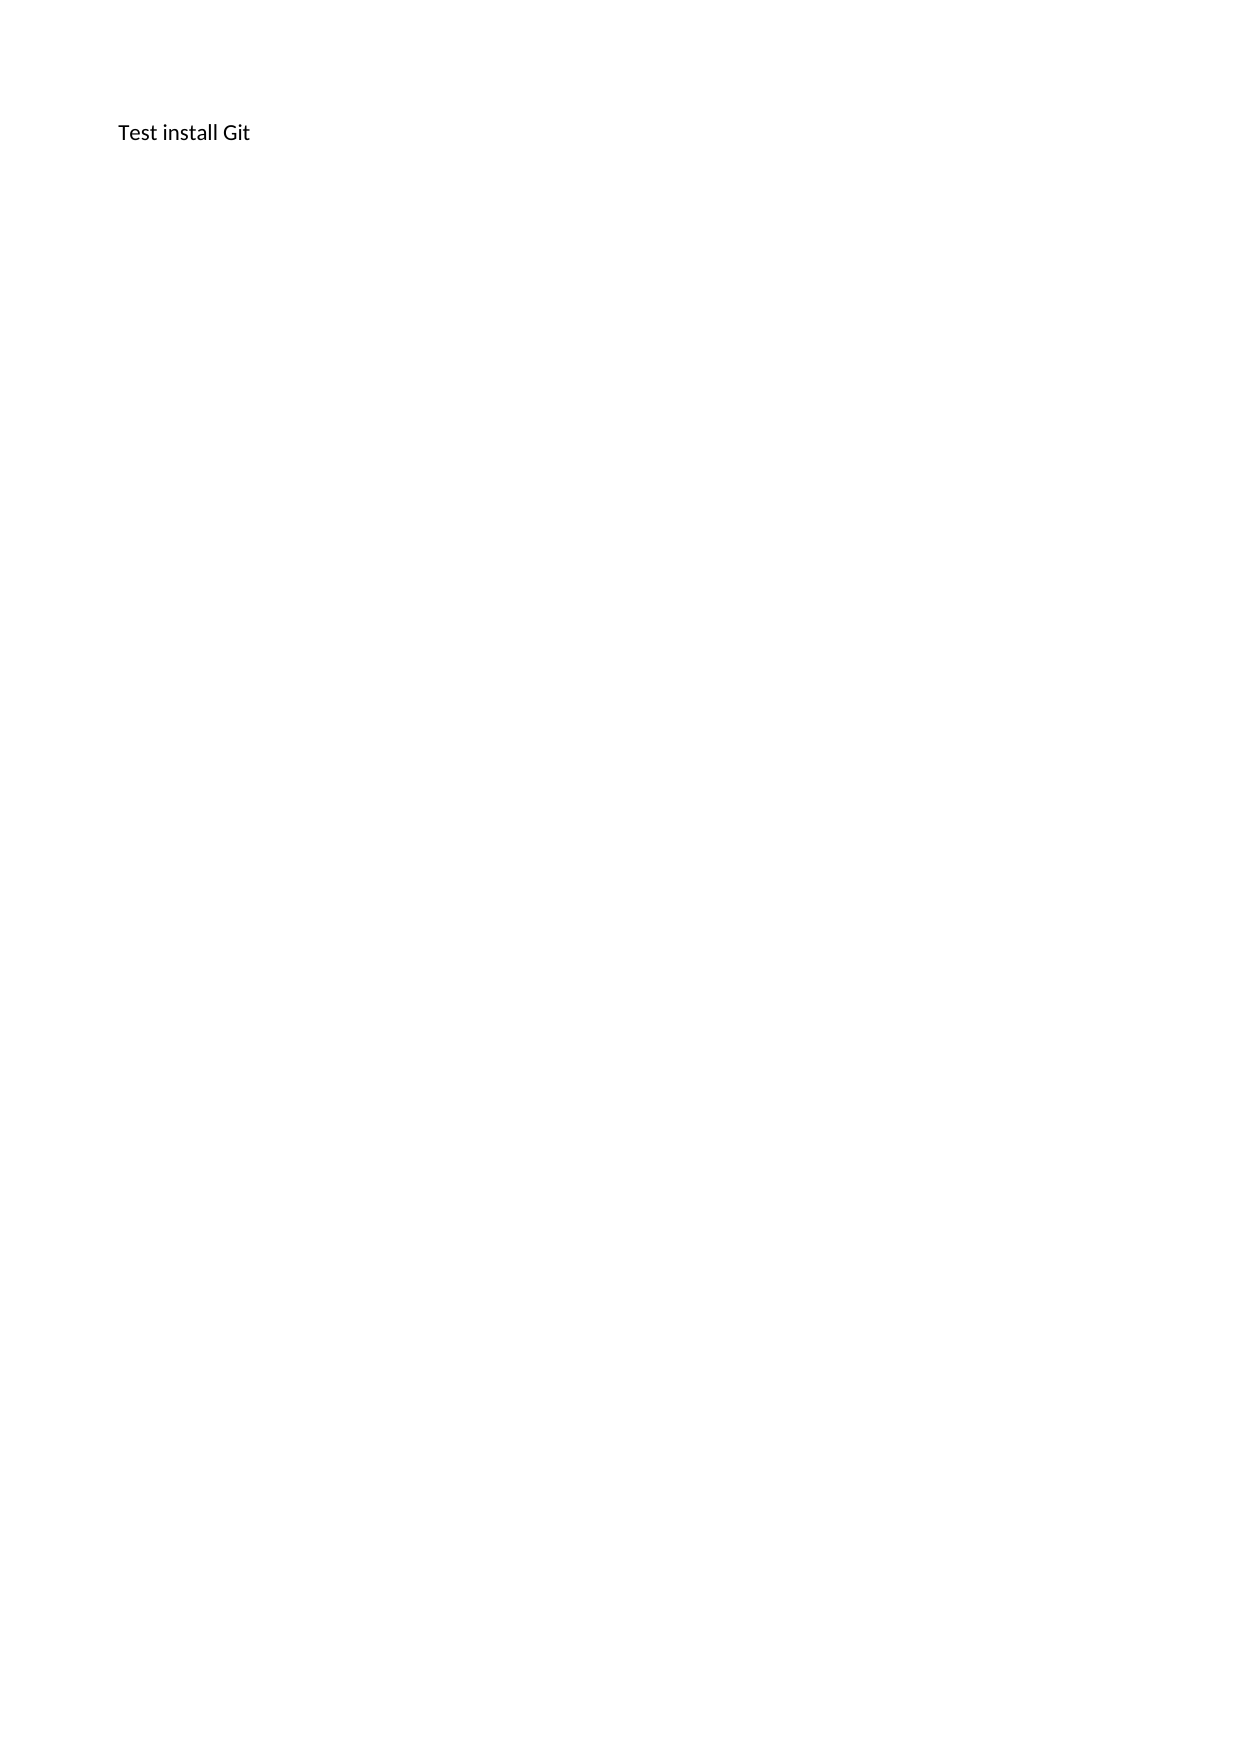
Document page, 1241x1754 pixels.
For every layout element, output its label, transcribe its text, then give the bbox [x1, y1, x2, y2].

text Test install Git [118, 118, 1122, 146]
